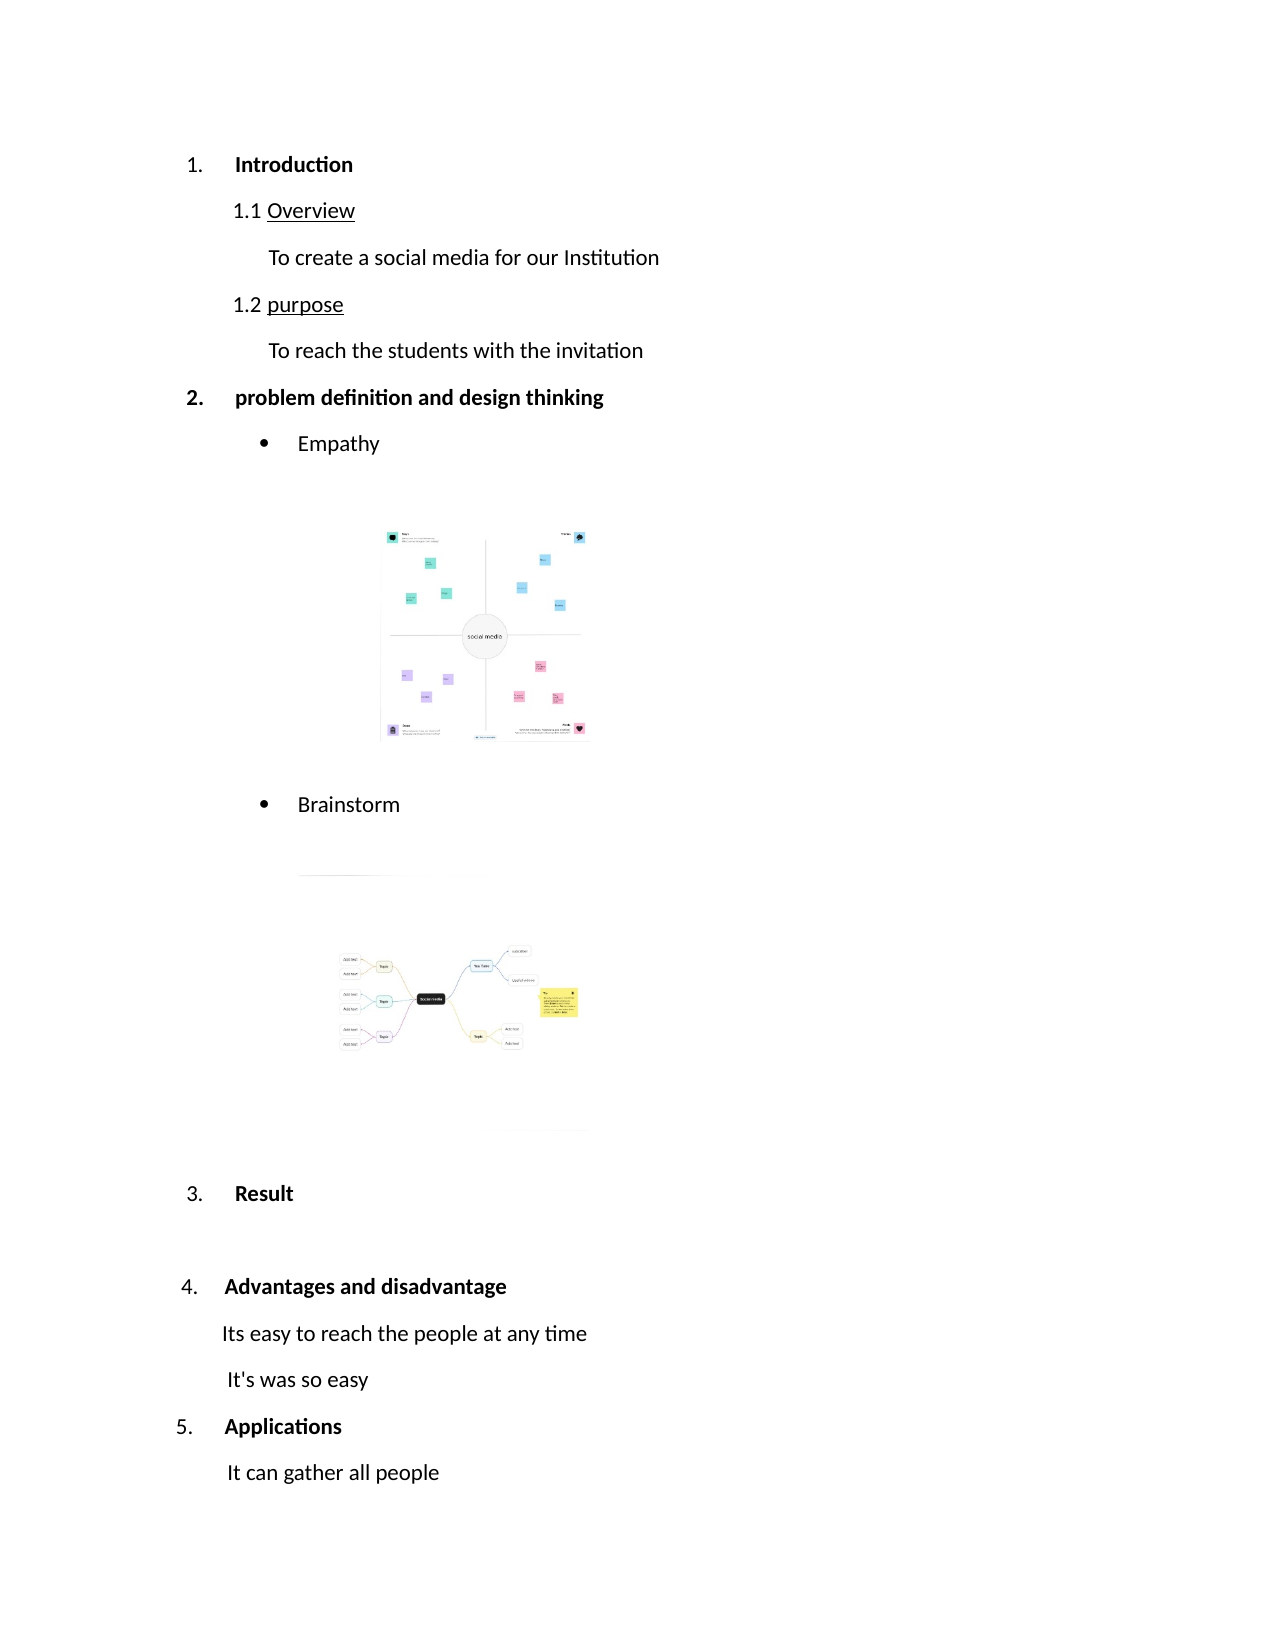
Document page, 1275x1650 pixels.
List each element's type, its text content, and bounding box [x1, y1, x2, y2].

text 3. Result [150, 1179, 1125, 1207]
text 5. Applications [150, 1412, 1125, 1440]
text It's was so easy [150, 1365, 1125, 1393]
text 4. Advantages and disadvantage [150, 1272, 1125, 1300]
text To create a social media for our Institution [150, 243, 1125, 271]
text Its easy to reach the people at any time [150, 1319, 1125, 1347]
text It can gather all people [150, 1458, 1125, 1487]
list Brainstorm [260, 790, 1125, 818]
text 1.1 Overview [150, 197, 1125, 224]
list Empathy [260, 429, 1125, 457]
text 1. Introduction [150, 150, 1125, 178]
text 2. problem definition and design thinking [150, 383, 1125, 411]
text 1.2 purpose [150, 290, 1125, 318]
text To reach the students with the invitation [150, 336, 1125, 364]
